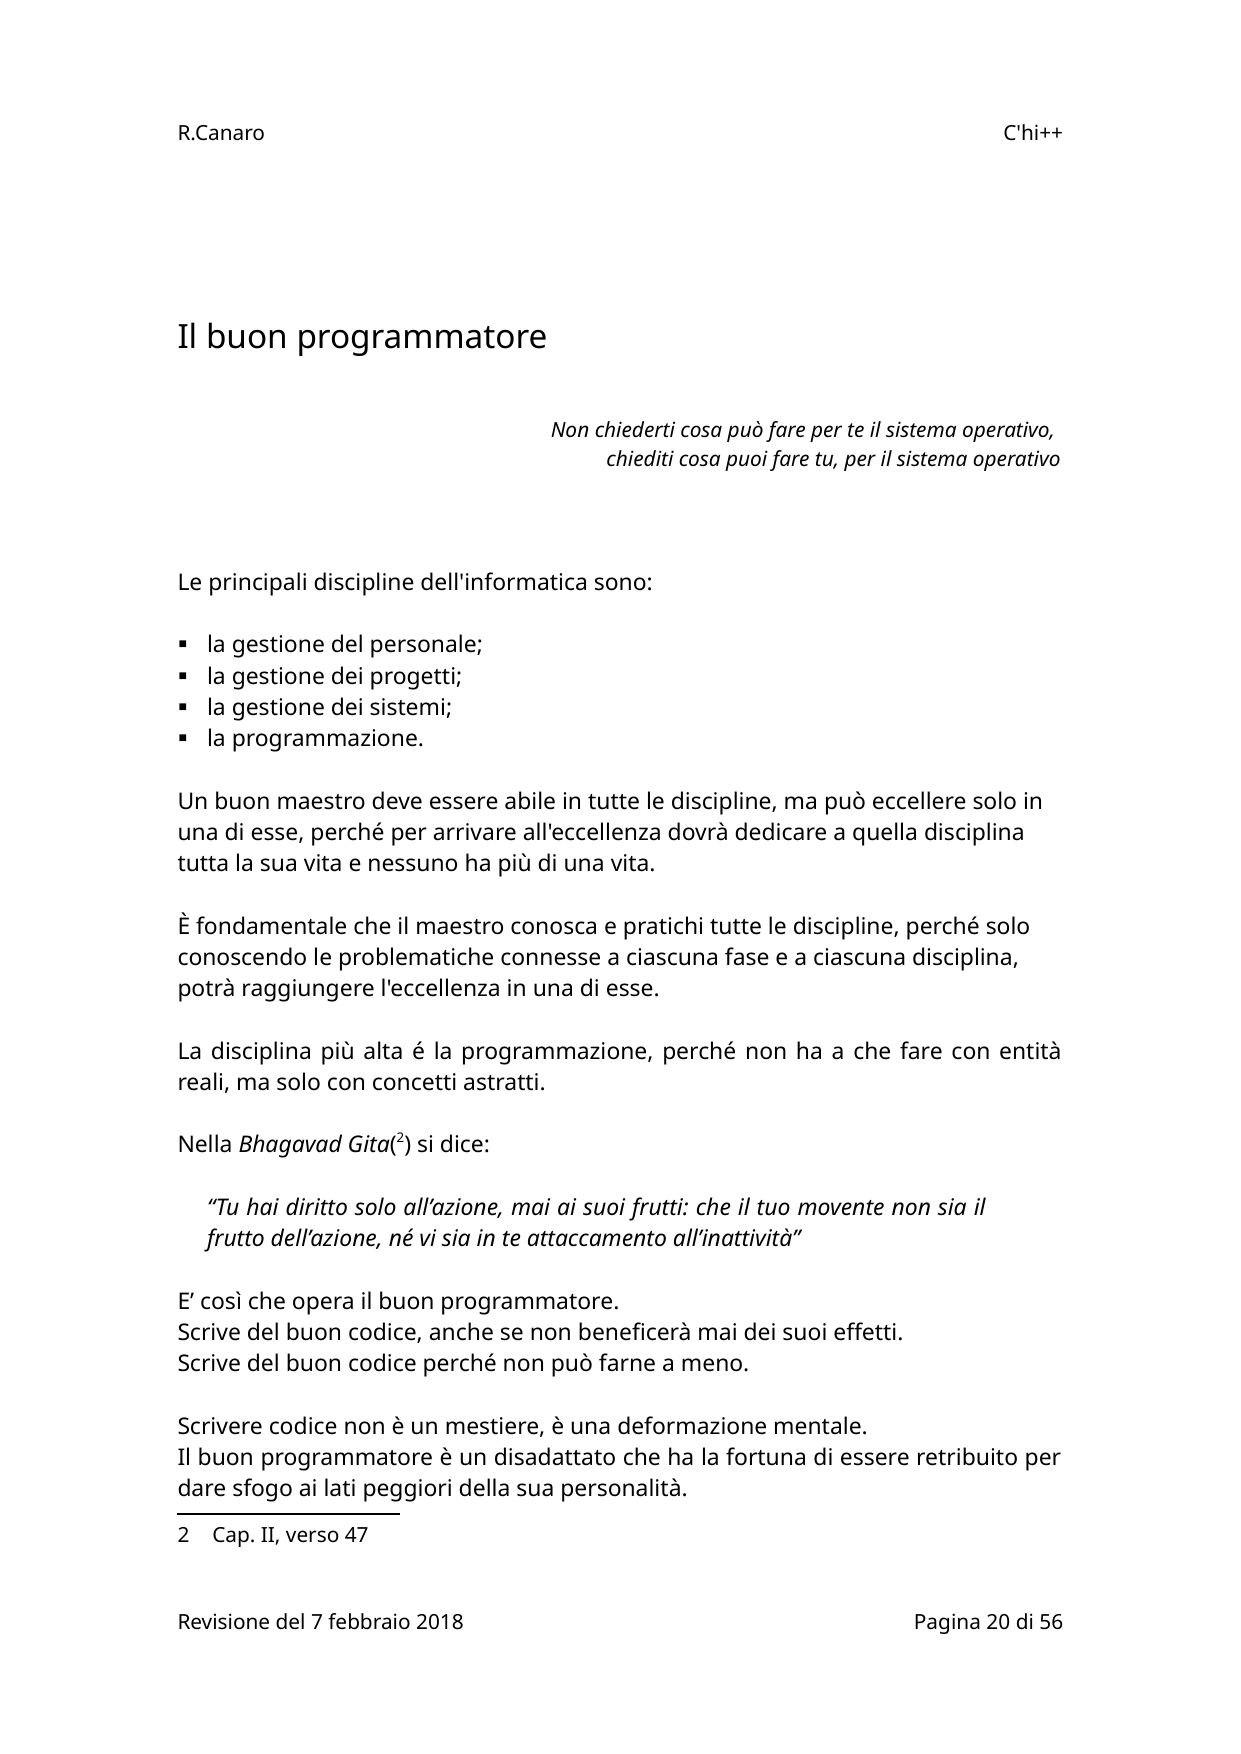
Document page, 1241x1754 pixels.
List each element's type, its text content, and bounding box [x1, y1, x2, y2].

text La disciplina più alta é la programmazione, perché non ha a che fare con entità reali, ma solo con concetti astratti. [177, 1034, 1063, 1097]
text “Tu hai diritto solo all’azione, mai ai suoi frutti: che il tuo movente non sia il frutto dell’azione, né vi sia in te attaccamento all’inattività” [207, 1191, 989, 1253]
text Scrivere codice non è un mestiere, è una deformazione mentale. [177, 1409, 1063, 1441]
text È fondamentale che il maestro conosca e pratichi tutte le discipline, perché solo conoscendo le problematiche connesse a ciascuna fase e a ciascuna disciplina, potrà raggiungere l'eccellenza in una di esse. [177, 909, 1063, 1003]
text Scrive del buon codice, anche se non beneficerà mai dei suoi effetti. [177, 1316, 1063, 1347]
list la gestione dei progetti; [177, 659, 1063, 691]
text Cap. II, verso 47 [177, 1520, 1063, 1548]
text Il buon programmatore è un disadattato che ha la fortuna di essere retribuito per dare sfogo ai lati peggiori della sua personalità. [177, 1441, 1063, 1503]
text Le principali discipline dell'informatica sono: [177, 566, 1063, 597]
text Un buon maestro deve essere abile in tutte le discipline, ma può eccellere solo in una di esse, perché per arrivare all'eccellenza dovrà dedicare a quella disciplina tutta la sua vita e nessuno ha più di una vita. [177, 784, 1063, 878]
text Scrive del buon codice perché non può farne a meno. [177, 1347, 1063, 1378]
subtitle Il buon programmatore [177, 313, 1063, 358]
list la programmazione. [177, 722, 1063, 753]
text E’ così che opera il buon programmatore. [177, 1284, 1063, 1316]
list la gestione dei sistemi; [177, 691, 1063, 722]
text Non chiederti cosa può fare per te il sistema operativo, [177, 415, 1063, 444]
text Nella Bhagavad Gita() si dice: [177, 1128, 1063, 1159]
text chiediti cosa puoi fare tu, per il sistema operativo [177, 444, 1063, 472]
list la gestione del personale; [177, 628, 1063, 659]
